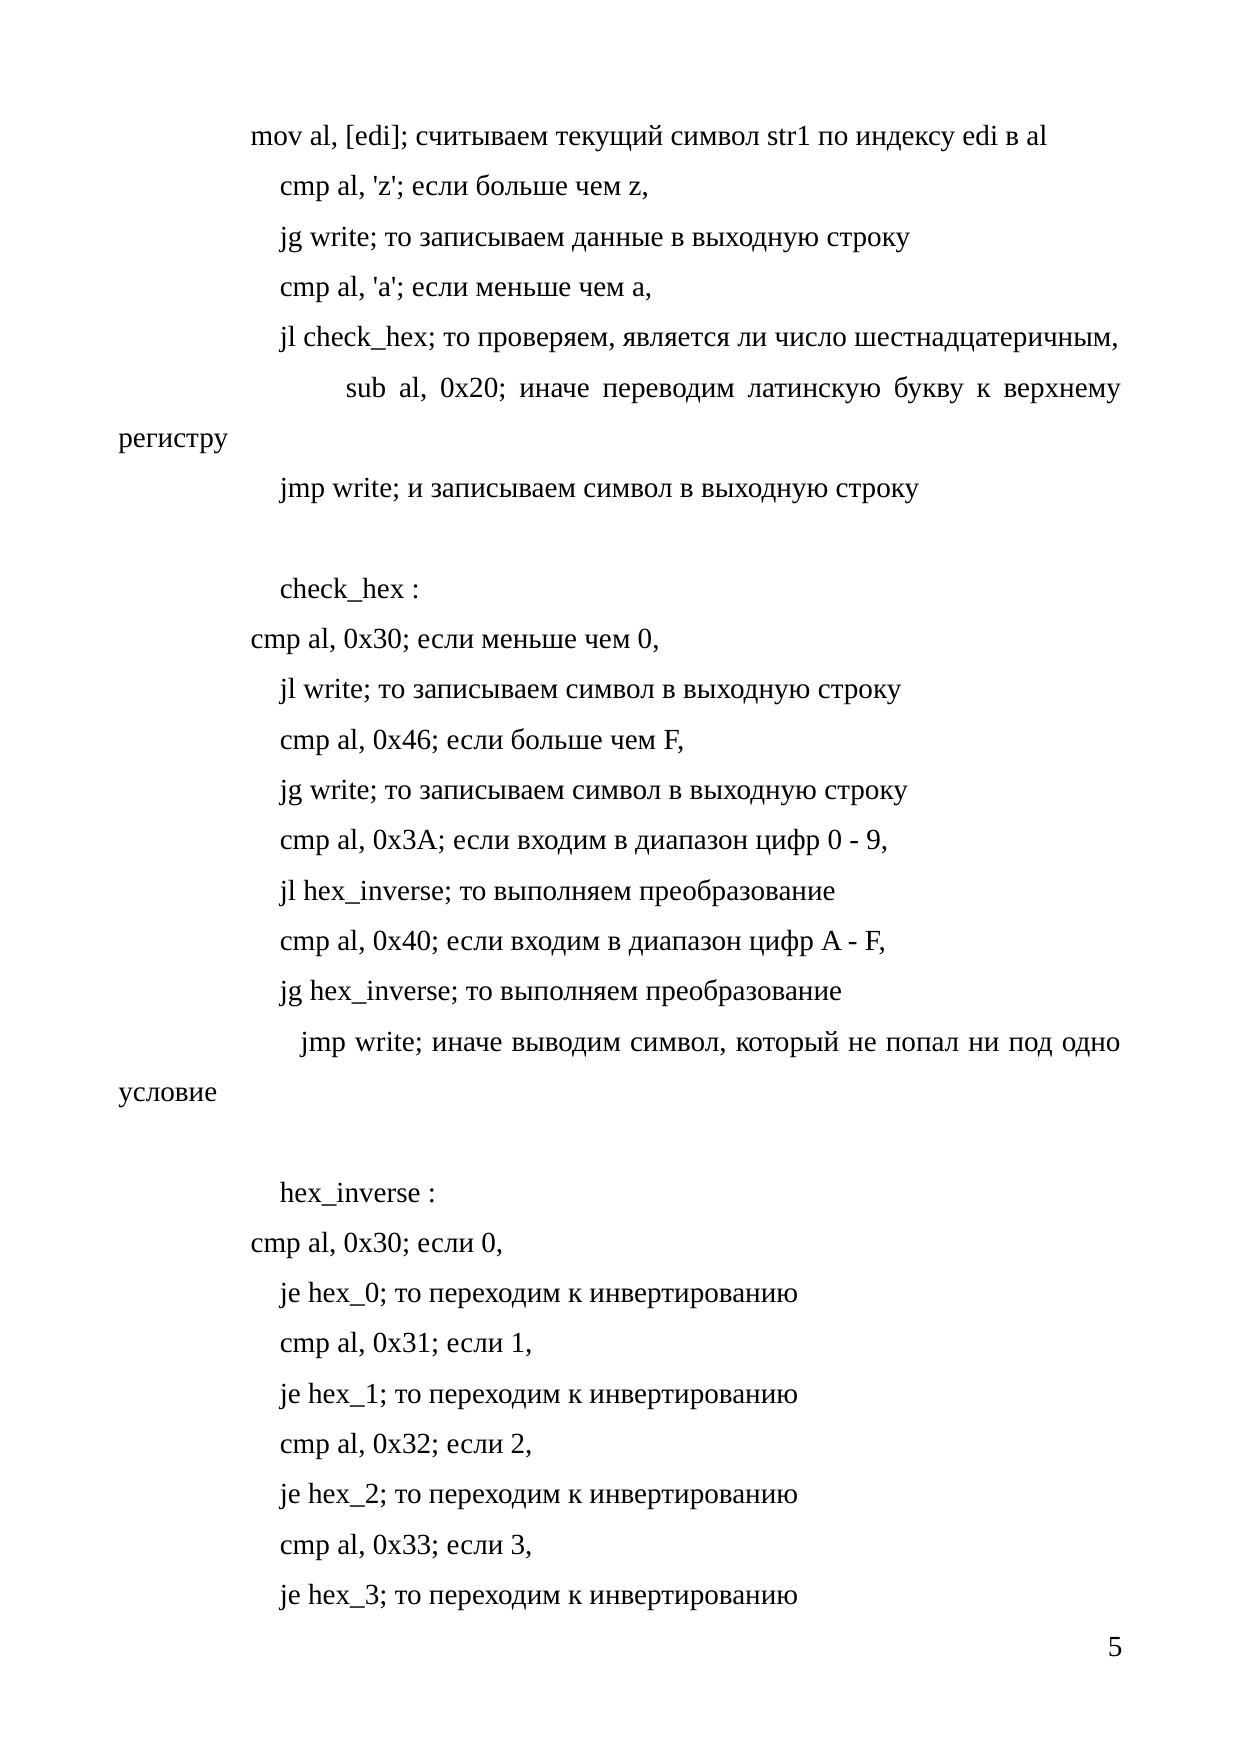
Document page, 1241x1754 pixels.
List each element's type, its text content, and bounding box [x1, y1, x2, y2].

text jmp write; иначе выводим символ, который не попал ни под одно условие [118, 1024, 1122, 1108]
text sub al, 0x20; иначе переводим латинскую букву к верхнему регистру [118, 370, 1122, 453]
text hex_inverse : [118, 1175, 1122, 1208]
text jl write; то записываем символ в выходную строку [118, 672, 1122, 705]
text cmp al, 0x33; если 3, [118, 1527, 1122, 1560]
text cmp al, 0x3A; если входим в диапазон цифр 0 - 9, [118, 822, 1122, 856]
text jg write; то записываем символ в выходную строку [118, 772, 1122, 806]
text cmp al, 0x40; если входим в диапазон цифр A - F, [118, 923, 1122, 957]
text jl hex_inverse; то выполняем преобразование [118, 873, 1122, 906]
text je hex_1; то переходим к инвертированию [118, 1376, 1122, 1409]
text je hex_0; то переходим к инвертированию [118, 1275, 1122, 1309]
text je hex_2; то переходим к инвертированию [118, 1477, 1122, 1510]
text mov al, [edi]; считываем текущий символ str1 по индексу edi в al [118, 118, 1122, 152]
text cmp al, 0x32; если 2, [118, 1426, 1122, 1460]
text cmp al, 0x30; если меньше чем 0, [118, 621, 1122, 655]
text cmp al, 0x46; если больше чем F, [118, 722, 1122, 755]
text cmp al, 0x30; если 0, [118, 1225, 1122, 1258]
text jl check_hex; то проверяем, является ли число шестнадцатеричным, [118, 319, 1122, 353]
text jmp write; и записываем символ в выходную строку [118, 470, 1122, 504]
text cmp al, 'a'; если меньше чем a, [118, 269, 1122, 303]
text cmp al, 'z'; если больше чем z, [118, 168, 1122, 202]
text jg write; то записываем данные в выходную строку [118, 219, 1122, 252]
text jg hex_inverse; то выполняем преобразование [118, 973, 1122, 1007]
text je hex_3; то переходим к инвертированию [118, 1577, 1122, 1611]
text cmp al, 0x31; если 1, [118, 1326, 1122, 1359]
text check_hex : [118, 571, 1122, 604]
